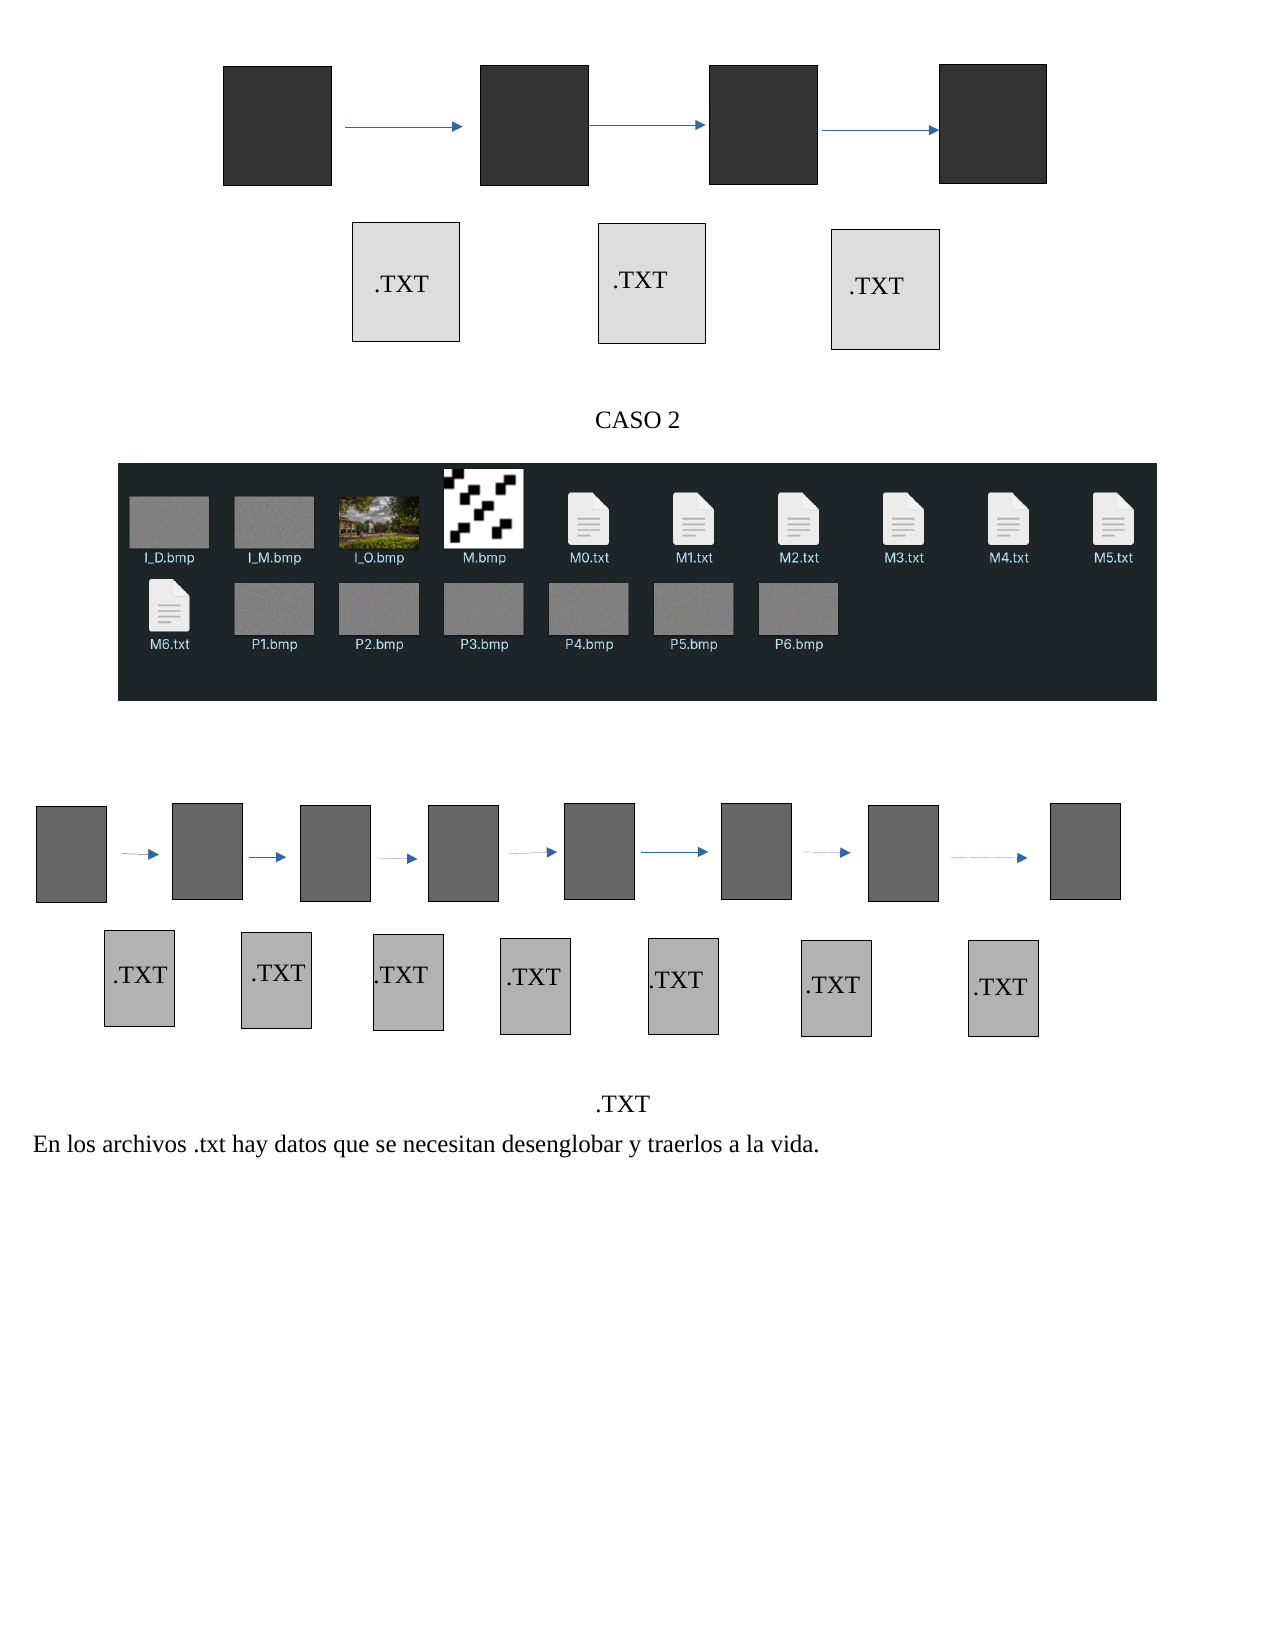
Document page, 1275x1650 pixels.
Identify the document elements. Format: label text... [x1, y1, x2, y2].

text CASO 2 [118, 406, 1157, 434]
picture [118, 463, 1157, 701]
